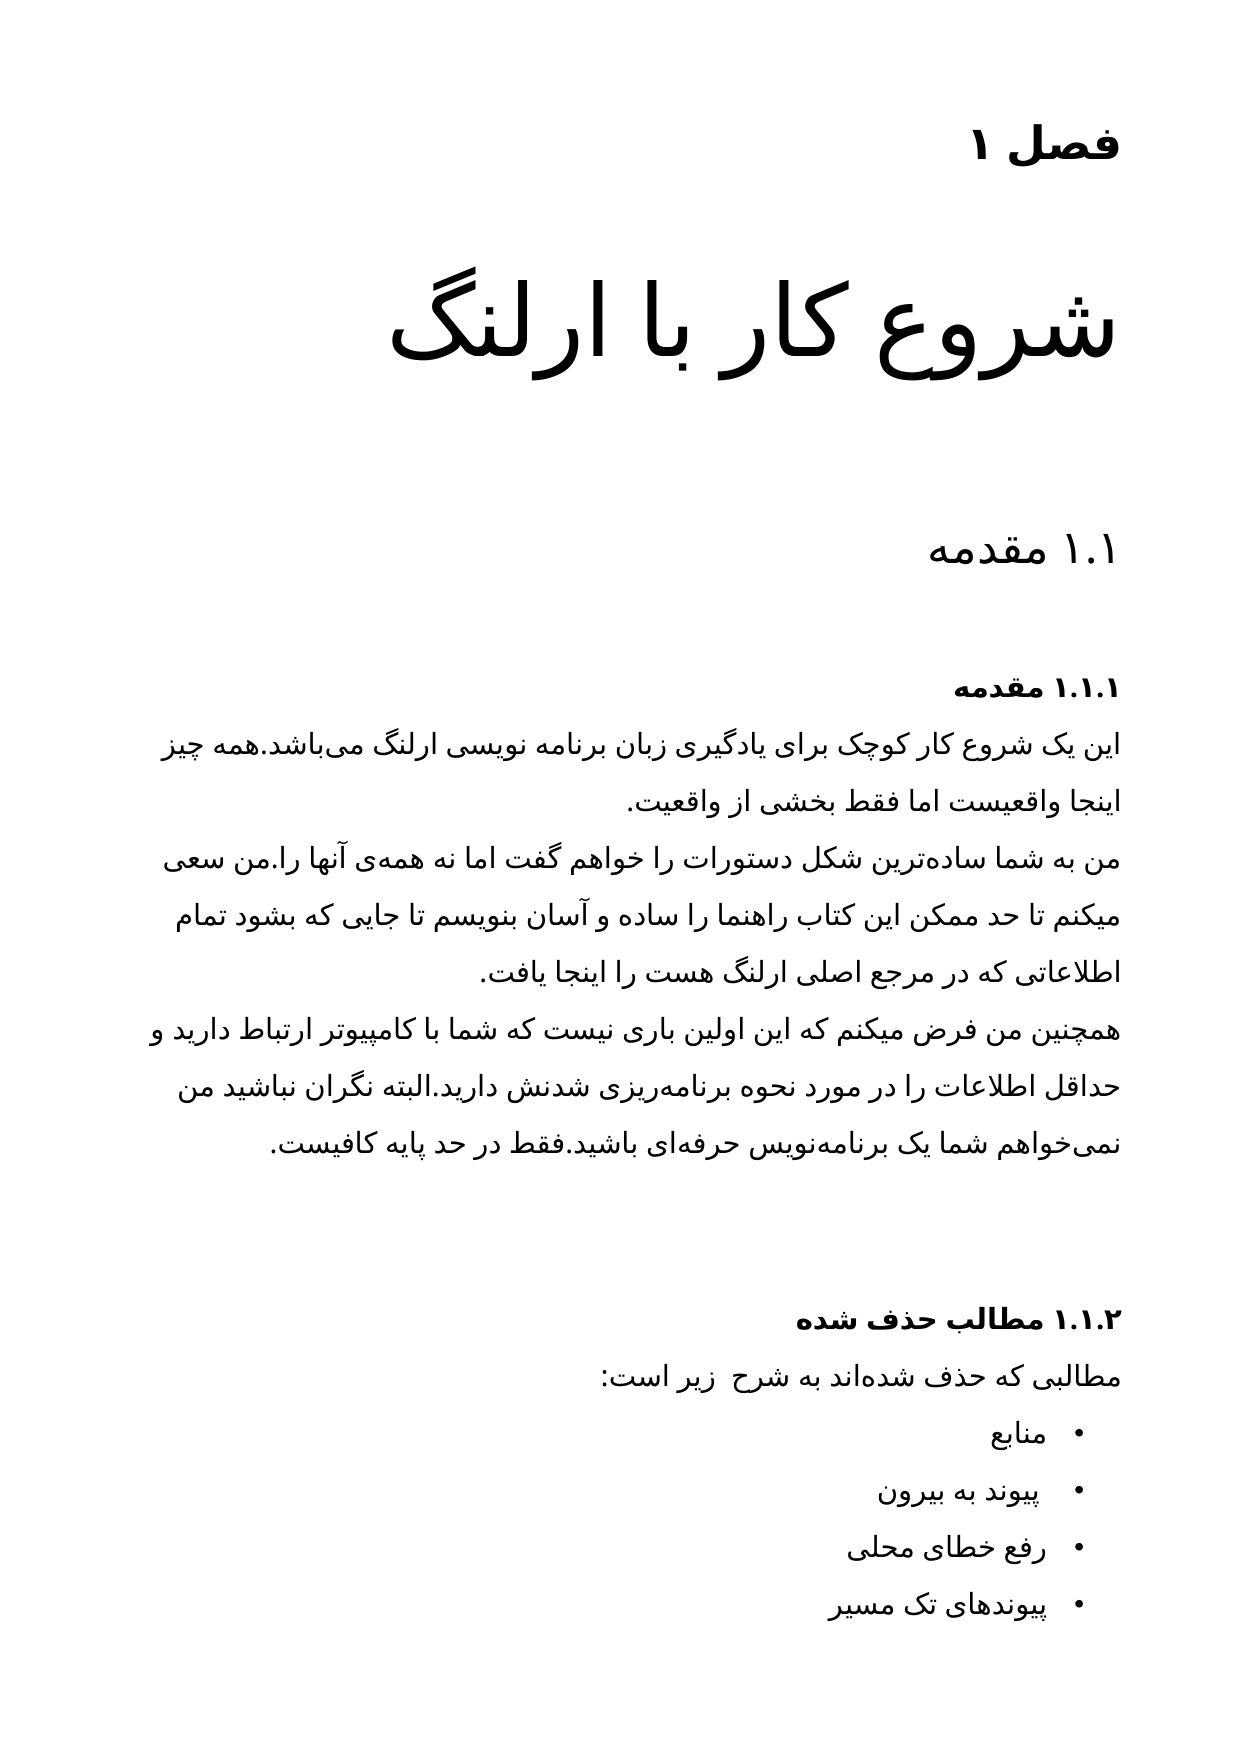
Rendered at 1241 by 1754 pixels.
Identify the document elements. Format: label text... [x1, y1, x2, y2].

text این یک شروع کار کوچک برای یادگیری زبان برنامه نویسی ارلنگ می‌باشد.همه چیز اینجا واقعیست اما فقط بخشی از واقعیت. [118, 728, 1122, 823]
list رفع خطای محلی [118, 1531, 1084, 1569]
text ۱.۱.۲ مطالب حذف شده [118, 1303, 1122, 1341]
text فصل ۱ [118, 118, 1122, 178]
text شروع کار با ارلنگ [118, 267, 1122, 398]
text ۱.۱.۱ مقدمه [118, 672, 1122, 709]
text من به شما ساده‌ترین شکل دستورات را خواهم گفت اما نه همه‌ی آنها را.من سعی میکنم تا حد ممکن این کتاب راهنما را ساده و آسان بنویسم تا جایی که بشود تمام اطلاعاتی که در مرجع اصلی ارلنگ هست را اینجا یافت. [118, 842, 1122, 994]
list منابع [118, 1417, 1084, 1455]
text همچنین من فرض میکنم که این اولین باری نیست که شما با کامپیوتر ارتباط دارید و حداقل اطلاعات را در مورد نحوه برنامه‌ریزی شدنش دارید.البته نگران نباشید من نمی‌خواهم شما یک برنامه‌نویس حرفه‌ای باشید.فقط در حد پایه کافیست. [118, 1013, 1122, 1165]
text مطالبی که حذف شده‌اند به شرح زیر است: [118, 1360, 1122, 1398]
text ۱.۱ مقدمه [118, 522, 1122, 582]
list پیوندهای تک مسیر [118, 1588, 1084, 1626]
list ‌پیوند به بیرون [118, 1474, 1084, 1512]
